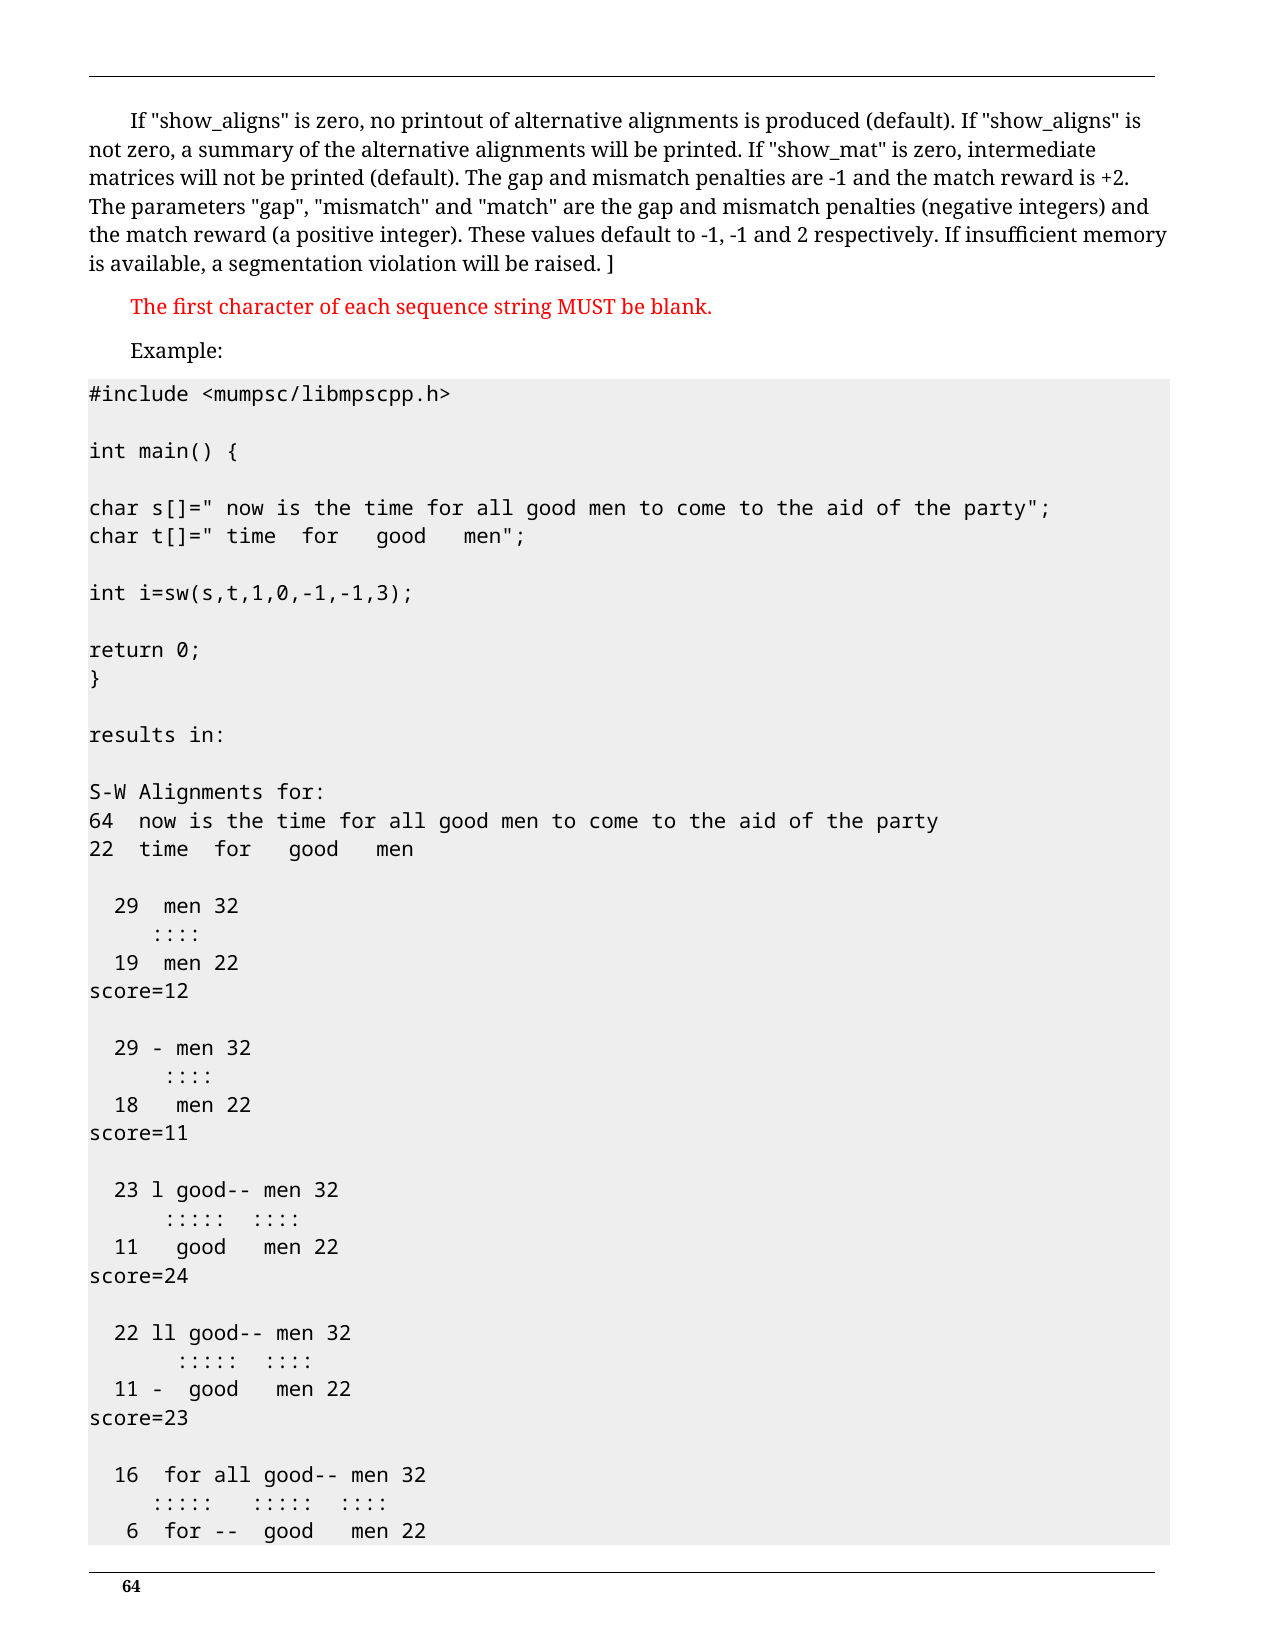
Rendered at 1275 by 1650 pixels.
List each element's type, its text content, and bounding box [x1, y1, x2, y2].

text } [88, 663, 1170, 692]
text Example: [88, 336, 1170, 364]
text char s[]=" now is the time for all good men to come to the aid of the party"; [88, 493, 1170, 521]
text int i=sw(s,t,1,0,-1,-1,3); [88, 578, 1170, 607]
text score=12 [88, 976, 1170, 1005]
text #include <mumpsc/libmpscpp.h> [88, 379, 1170, 408]
text If "show_aligns" is zero, no printout of alternative alignments is produced (default). If "show_aligns" is not zero, a summary of the alternative alignments will be printed. If "show_mat" is zero, intermediate matrices will not be printed (default). The gap and mismatch penalties are -1 and the match reward is +2. The parameters "gap", "mismatch" and "match" are the gap and mismatch penalties (negative integers) and the match reward (a positive integer). These values default to -1, -1 and 2 respectively. If insufficient memory is available, a segmentation violation will be raised. ] [88, 107, 1170, 277]
text return 0; [88, 635, 1170, 663]
text :::: [88, 1062, 1170, 1090]
text ::::: :::: [88, 1346, 1170, 1374]
text 19 men 22 [88, 948, 1170, 976]
text ::::: :::: [88, 1204, 1170, 1232]
text 29 - men 32 [88, 1033, 1170, 1062]
text 11 good men 22 [88, 1232, 1170, 1261]
text 23 l good-- men 32 [88, 1175, 1170, 1204]
text :::: [88, 919, 1170, 948]
text 29 men 32 [88, 891, 1170, 919]
text 11 - good men 22 [88, 1374, 1170, 1403]
text int main() { [88, 436, 1170, 464]
text char t[]=" time for good men"; [88, 521, 1170, 550]
text 22 time for good men [88, 834, 1170, 863]
text 64 now is the time for all good men to come to the aid of the party [88, 806, 1170, 834]
text 22 ll good-- men 32 [88, 1318, 1170, 1346]
text 16 for all good-- men 32 [88, 1460, 1170, 1488]
text S-W Alignments for: [88, 777, 1170, 806]
text score=24 [88, 1261, 1170, 1289]
text results in: [88, 720, 1170, 749]
text score=11 [88, 1118, 1170, 1147]
text 6 for -- good men 22 [88, 1517, 1170, 1545]
text score=23 [88, 1403, 1170, 1431]
text ::::: ::::: :::: [88, 1488, 1170, 1517]
text The first character of each sequence string MUST be blank. [88, 292, 1170, 321]
text 18 men 22 [88, 1090, 1170, 1118]
